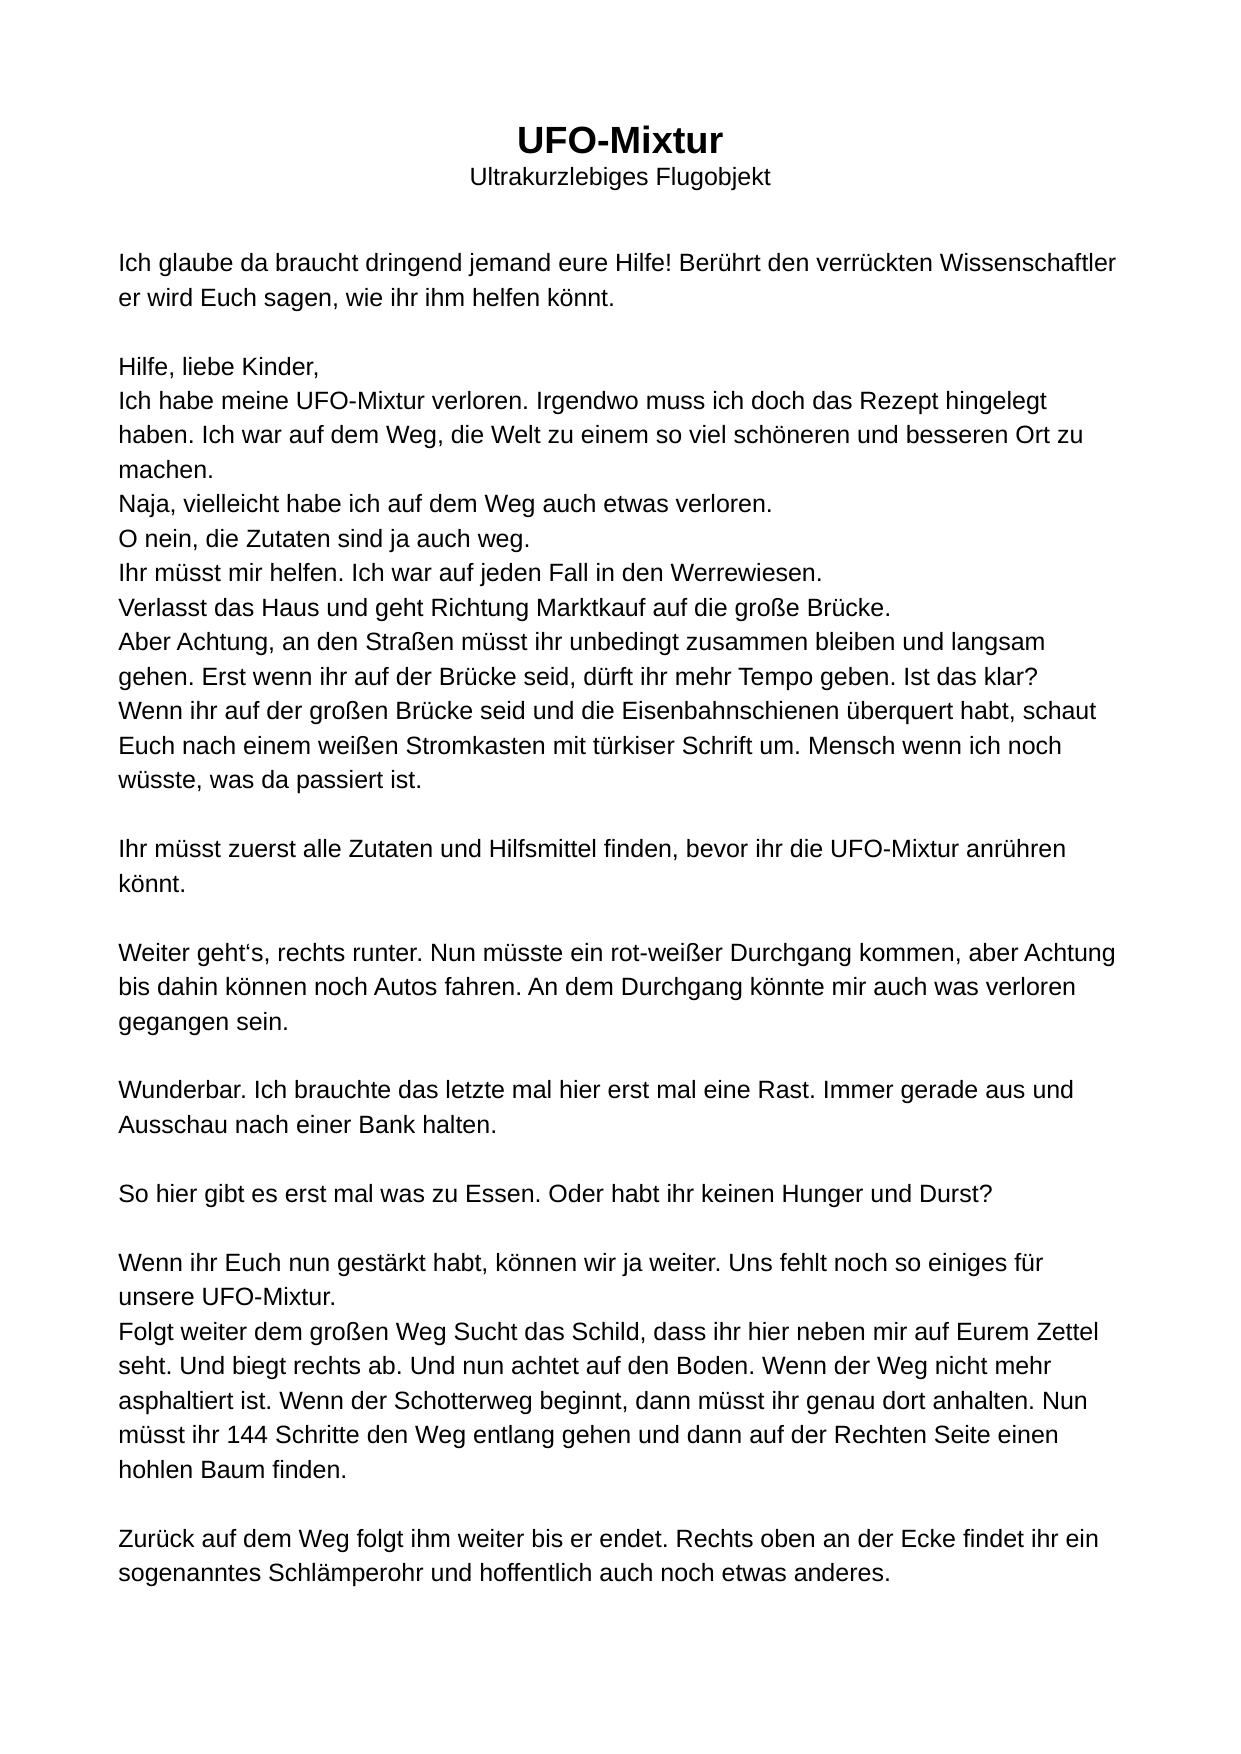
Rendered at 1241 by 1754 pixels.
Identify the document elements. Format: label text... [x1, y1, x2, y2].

text Ultrakurzlebiges Flugobjekt [118, 162, 1122, 191]
text Verlasst das Haus und geht Richtung Marktkauf auf die große Brücke. [118, 593, 1122, 622]
text Ihr müsst zuerst alle Zutaten und Hilfsmittel finden, bevor ihr die UFO-Mixtur anrühren könnt. [118, 834, 1122, 897]
text O nein, die Zutaten sind ja auch weg. [118, 524, 1122, 553]
text Wenn ihr Euch nun gestärkt habt, können wir ja weiter. Uns fehlt noch so einiges für unsere UFO-Mixtur. [118, 1248, 1122, 1311]
text Wenn ihr auf der großen Brücke seid und die Eisenbahnschienen überquert habt, schaut Euch nach einem weißen Stromkasten mit türkiser Schrift um. Mensch wenn ich noch wüsste, was da passiert ist. [118, 696, 1122, 794]
text Ich habe meine UFO-Mixtur verloren. Irgendwo muss ich doch das Rezept hingelegt haben. Ich war auf dem Weg, die Welt zu einem so viel schöneren und besseren Ort zu machen. [118, 386, 1122, 484]
text So hier gibt es erst mal was zu Essen. Oder habt ihr keinen Hunger und Durst? [118, 1179, 1122, 1208]
text Aber Achtung, an den Straßen müsst ihr unbedingt zusammen bleiben und langsam gehen. Erst wenn ihr auf der Brücke seid, dürft ihr mehr Tempo geben. Ist das klar? [118, 627, 1122, 691]
text Weiter geht‘s, rechts runter. Nun müsste ein rot-weißer Durchgang kommen, aber Achtung bis dahin können noch Autos fahren. An dem Durchgang könnte mir auch was verloren gegangen sein. [118, 938, 1122, 1035]
text Folgt weiter dem großen Weg Sucht das Schild, dass ihr hier neben mir auf Eurem Zettel seht. Und biegt rechts ab. Und nun achtet auf den Boden. Wenn der Weg nicht mehr asphaltiert ist. Wenn der Schotterweg beginnt, dann müsst ihr genau dort anhalten. Nun müsst ihr 144 Schritte den Weg entlang gehen und dann auf der Rechten Seite einen hohlen Baum finden. [118, 1317, 1122, 1483]
subtitle UFO-Mixtur [118, 118, 1122, 162]
text Zurück auf dem Weg folgt ihm weiter bis er endet. Rechts oben an der Ecke findet ihr ein sogenanntes Schlämperohr und hoffentlich auch noch etwas anderes. [118, 1524, 1122, 1587]
text Naja, vielleicht habe ich auf dem Weg auch etwas verloren. [118, 489, 1122, 518]
text Ich glaube da braucht dringend jemand eure Hilfe! Berührt den verrückten Wissenschaftler er wird Euch sagen, wie ihr ihm helfen könnt. [118, 248, 1122, 311]
text Wunderbar. Ich brauchte das letzte mal hier erst mal eine Rast. Immer gerade aus und Ausschau nach einer Bank halten. [118, 1076, 1122, 1139]
text Hilfe, liebe Kinder, [118, 351, 1122, 380]
text Ihr müsst mir helfen. Ich war auf jeden Fall in den Werrewiesen. [118, 558, 1122, 587]
